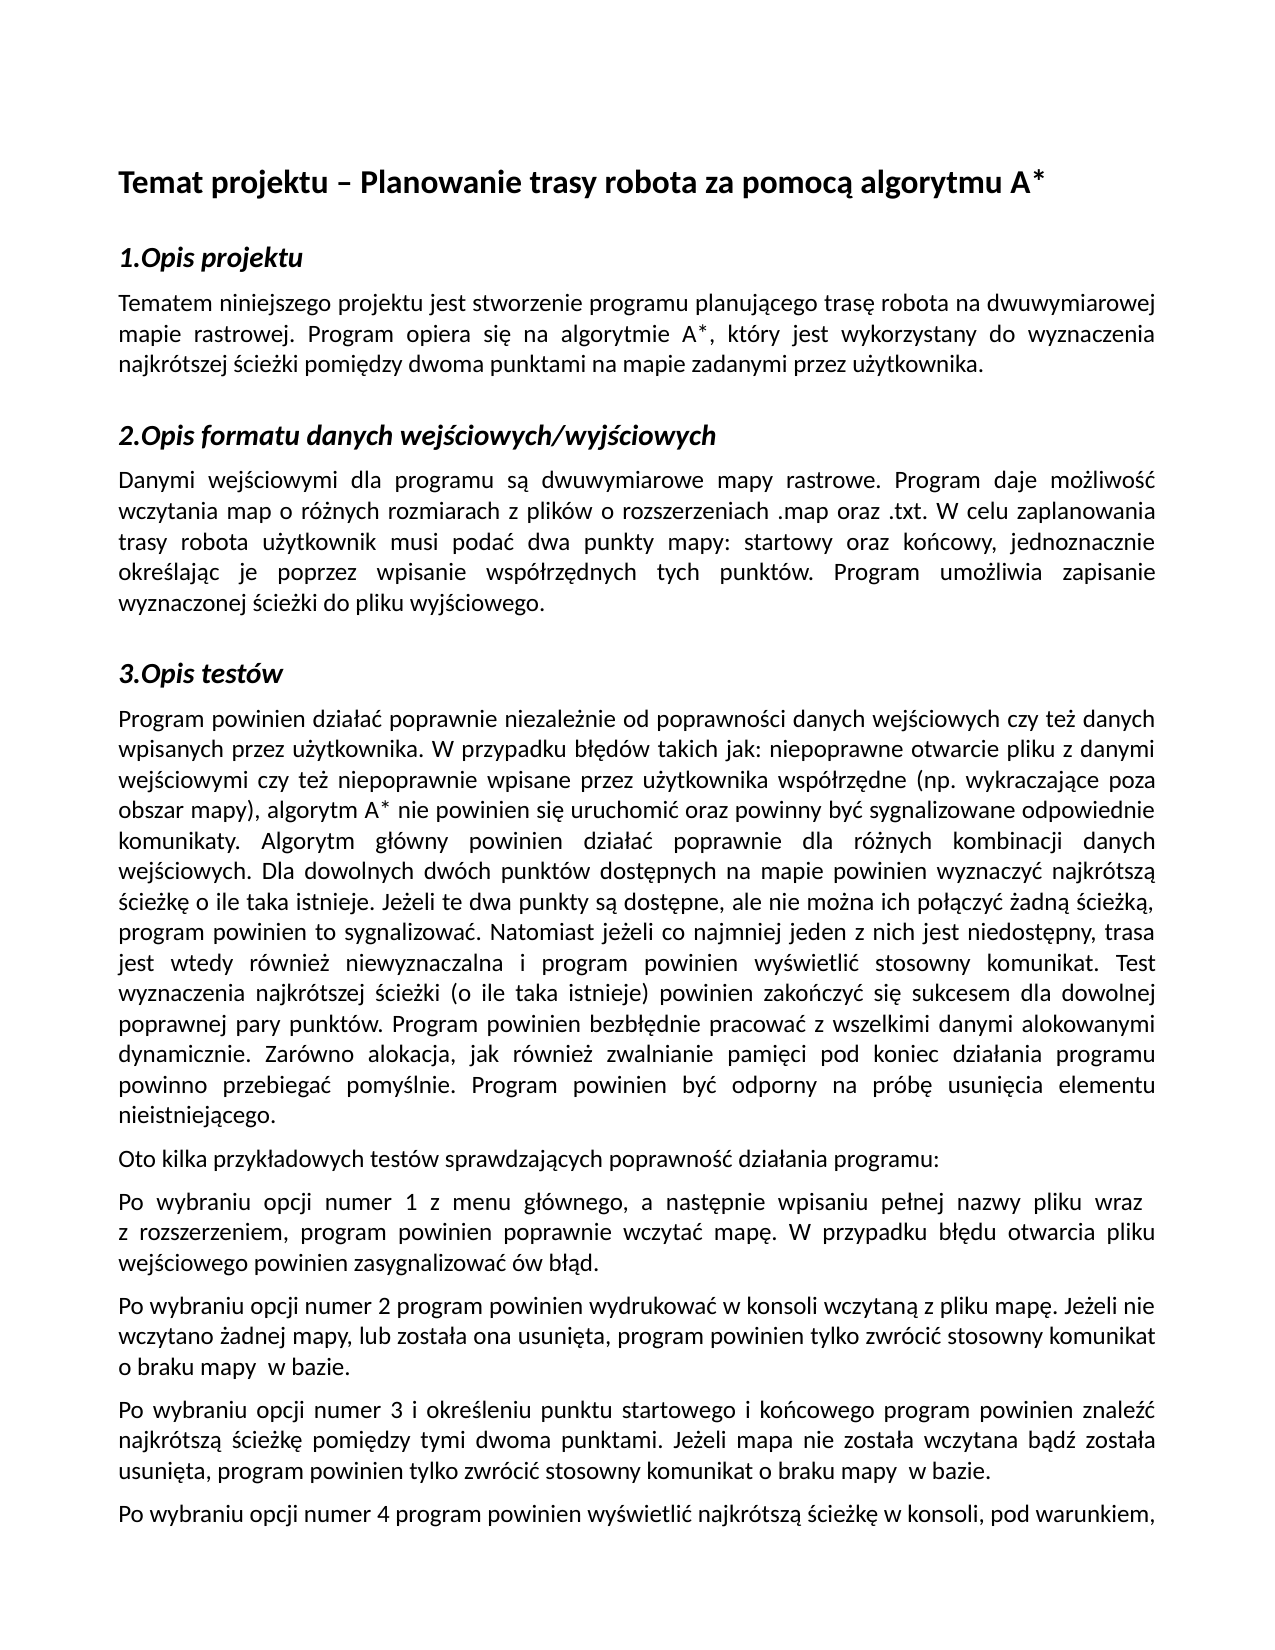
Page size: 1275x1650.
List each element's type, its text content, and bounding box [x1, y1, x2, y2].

text Po wybraniu opcji numer 4 program powinien wyświetlić najkrótszą ścieżkę w konsoli, pod warunkiem, [118, 1498, 1157, 1528]
subtitle Opis formatu danych wejściowych/wyjściowych [118, 417, 1157, 452]
text Program powinien działać poprawnie niezależnie od poprawności danych wejściowych czy też danych wpisanych przez użytkownika. W przypadku błędów takich jak: niepoprawne otwarcie pliku z danymi wejściowymi czy też niepoprawnie wpisane przez użytkownika współrzędne (np. wykraczające poza obszar mapy), algorytm A* nie powinien się uruchomić oraz powinny być sygnalizowane odpowiednie komunikaty. Algorytm główny powinien działać poprawnie dla różnych kombinacji danych wejściowych. Dla dowolnych dwóch punktów dostępnych na mapie powinien wyznaczyć najkrótszą ścieżkę o ile taka istnieje. Jeżeli te dwa punkty są dostępne, ale nie można ich połączyć żadną ścieżką, program powinien to sygnalizować. Natomiast jeżeli co najmniej jeden z nich jest niedostępny, trasa jest wtedy również niewyznaczalna i program powinien wyświetlić stosowny komunikat. Test wyznaczenia najkrótszej ścieżki (o ile taka istnieje) powinien zakończyć się sukcesem dla dowolnej poprawnej pary punktów. Program powinien bezbłędnie pracować z wszelkimi danymi alokowanymi dynamicznie. Zarówno alokacja, jak również zwalnianie pamięci pod koniec działania programu powinno przebiegać pomyślnie. Program powinien być odporny na próbę usunięcia elementu nieistniejącego. [118, 703, 1157, 1130]
subtitle Opis testów [118, 655, 1157, 690]
text Po wybraniu opcji numer 1 z menu głównego, a następnie wpisaniu pełnej nazwy pliku wraz z rozszerzeniem, program powinien poprawnie wczytać mapę. W przypadku błędu otwarcia pliku wejściowego powinien zasygnalizować ów błąd. [118, 1186, 1157, 1277]
text Po wybraniu opcji numer 2 program powinien wydrukować w konsoli wczytaną z pliku mapę. Jeżeli nie wczytano żadnej mapy, lub została ona usunięta, program powinien tylko zwrócić stosowny komunikat o braku mapy w bazie. [118, 1290, 1157, 1381]
text Oto kilka przykładowych testów sprawdzających poprawność działania programu: [118, 1143, 1157, 1173]
text Danymi wejściowymi dla programu są dwuwymiarowe mapy rastrowe. Program daje możliwość wczytania map o różnych rozmiarach z plików o rozszerzeniach .map oraz .txt. W celu zaplanowania trasy robota użytkownik musi podać dwa punkty mapy: startowy oraz końcowy, jednoznacznie określając je poprzez wpisanie współrzędnych tych punktów. Program umożliwia zapisanie wyznaczonej ścieżki do pliku wyjściowego. [118, 465, 1157, 617]
text Tematem niniejszego projektu jest stworzenie programu planującego trasę robota na dwuwymiarowej mapie rastrowej. Program opiera się na algorytmie A*, który jest wykorzystany do wyznaczenia najkrótszej ścieżki pomiędzy dwoma punktami na mapie zadanymi przez użytkownika. [118, 287, 1157, 379]
subtitle Opis projektu [118, 239, 1157, 275]
text Po wybraniu opcji numer 3 i określeniu punktu startowego i końcowego program powinien znaleźć najkrótszą ścieżkę pomiędzy tymi dwoma punktami. Jeżeli mapa nie została wczytana bądź została usunięta, program powinien tylko zwrócić stosowny komunikat o braku mapy w bazie. [118, 1394, 1157, 1485]
text Temat projektu – Planowanie trasy robota za pomocą algorytmu A* [118, 161, 1157, 202]
